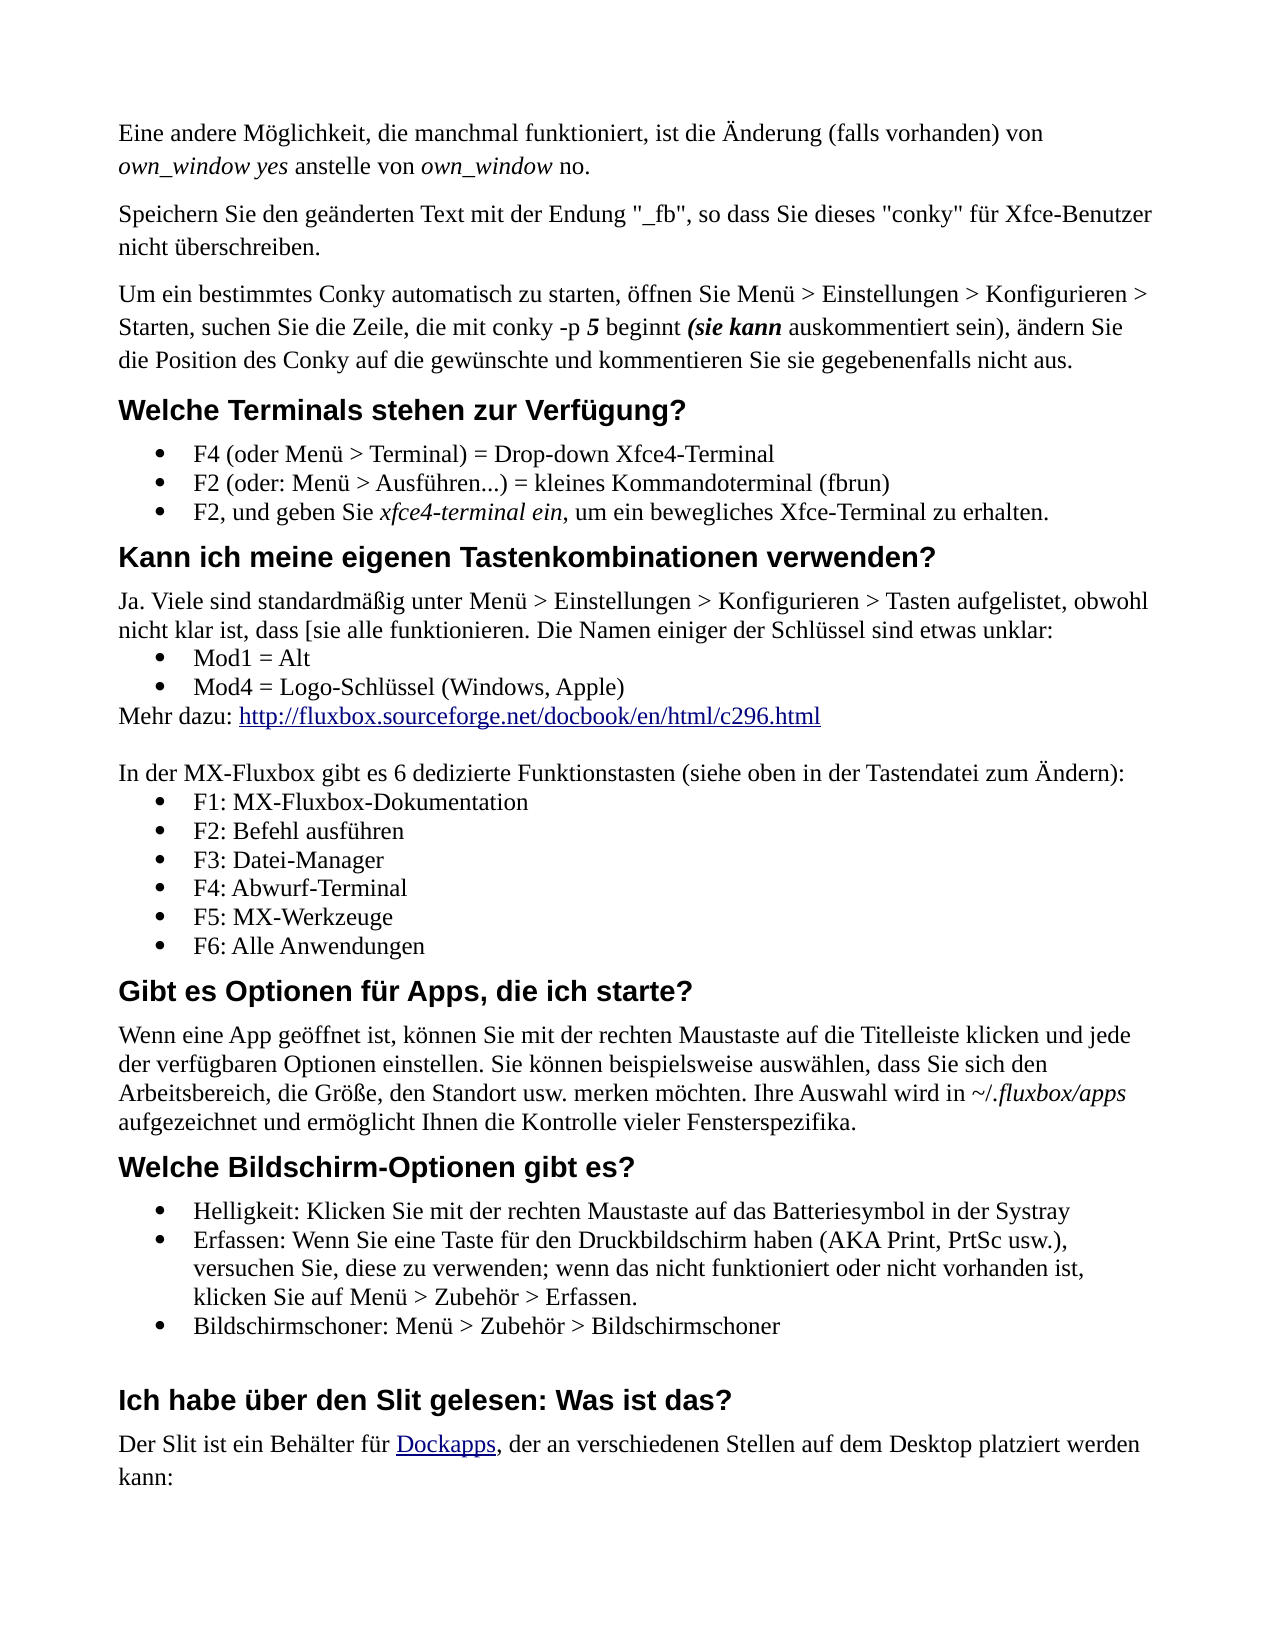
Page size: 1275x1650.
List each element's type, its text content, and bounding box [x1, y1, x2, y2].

text Um ein bestimmtes Conky automatisch zu starten, öffnen Sie Menü > Einstellungen > Konfigurieren > Starten, suchen Sie die Zeile, die mit conky -p 5 beginnt (sie kann auskommentiert sein), ändern Sie die Position des Conky auf die gewünschte und kommentieren Sie sie gegebenenfalls nicht aus. [118, 279, 1157, 374]
list Bildschirmschoner: Menü > Zubehör > Bildschirmschoner [156, 1311, 1157, 1340]
list F4: Abwurf-Terminal [156, 873, 1157, 902]
text Der Slit ist ein Behälter für Dockapps, der an verschiedenen Stellen auf dem Desktop platziert werden kann: [118, 1429, 1157, 1491]
text Mehr dazu: http://fluxbox.sourceforge.net/docbook/en/html/c296.html [118, 701, 1157, 730]
list F5: MX-Werkzeuge [156, 902, 1157, 931]
subtitle Kann ich meine eigenen Tastenkombinationen verwenden? [118, 540, 1157, 573]
text Eine andere Möglichkeit, die manchmal funktioniert, ist die Änderung (falls vorhanden) von own_window yes anstelle von own_window no. [118, 118, 1157, 180]
list F2, und geben Sie xfce4-terminal ein, um ein bewegliches Xfce-Terminal zu erhalten. [156, 497, 1157, 525]
subtitle Gibt es Optionen für Apps, die ich starte? [118, 974, 1157, 1008]
list Erfassen: Wenn Sie eine Taste für den Druckbildschirm haben (AKA Print, PrtSc usw.), versuchen Sie, diese zu verwenden; wenn das nicht funktioniert oder nicht vorhanden ist, klicken Sie auf Menü > Zubehör > Erfassen. [156, 1225, 1157, 1311]
list Helligkeit: Klicken Sie mit der rechten Maustaste auf das Batteriesymbol in der Systray [156, 1196, 1157, 1225]
subtitle Ich habe über den Slit gelesen: Was ist das? [118, 1383, 1157, 1417]
list Mod4 = Logo-Schlüssel (Windows, Apple) [156, 672, 1157, 701]
text Ja. Viele sind standardmäßig unter Menü > Einstellungen > Konfigurieren > Tasten aufgelistet, obwohl nicht klar ist, dass [sie alle funktionieren. Die Namen einiger der Schlüssel sind etwas unklar: [118, 586, 1157, 643]
text In der MX-Fluxbox gibt es 6 dedizierte Funktionstasten (siehe oben in der Tastendatei zum Ändern): [118, 758, 1157, 787]
subtitle Welche Bildschirm-Optionen gibt es? [118, 1150, 1157, 1183]
list F1: MX-Fluxbox-Dokumentation [156, 787, 1157, 816]
list F2: Befehl ausführen [156, 816, 1157, 845]
list F3: Datei-Manager [156, 845, 1157, 873]
text Speichern Sie den geänderten Text mit der Endung "_fb", so dass Sie dieses "conky" für Xfce-Benutzer nicht überschreiben. [118, 199, 1157, 261]
list F2 (oder: Menü > Ausführen...) = kleines Kommandoterminal (fbrun) [156, 468, 1157, 497]
subtitle Welche Terminals stehen zur Verfügung? [118, 393, 1157, 427]
list Mod1 = Alt [156, 643, 1157, 672]
list F4 (oder Menü > Terminal) = Drop-down Xfce4-Terminal [156, 439, 1157, 468]
text Wenn eine App geöffnet ist, können Sie mit der rechten Maustaste auf die Titelleiste klicken und jede der verfügbaren Optionen einstellen. Sie können beispielsweise auswählen, dass Sie sich den Arbeitsbereich, die Größe, den Standort usw. merken möchten. Ihre Auswahl wird in ~/.fluxbox/apps aufgezeichnet und ermöglicht Ihnen die Kontrolle vieler Fensterspezifika. [118, 1020, 1157, 1135]
list F6: Alle Anwendungen [156, 931, 1157, 960]
